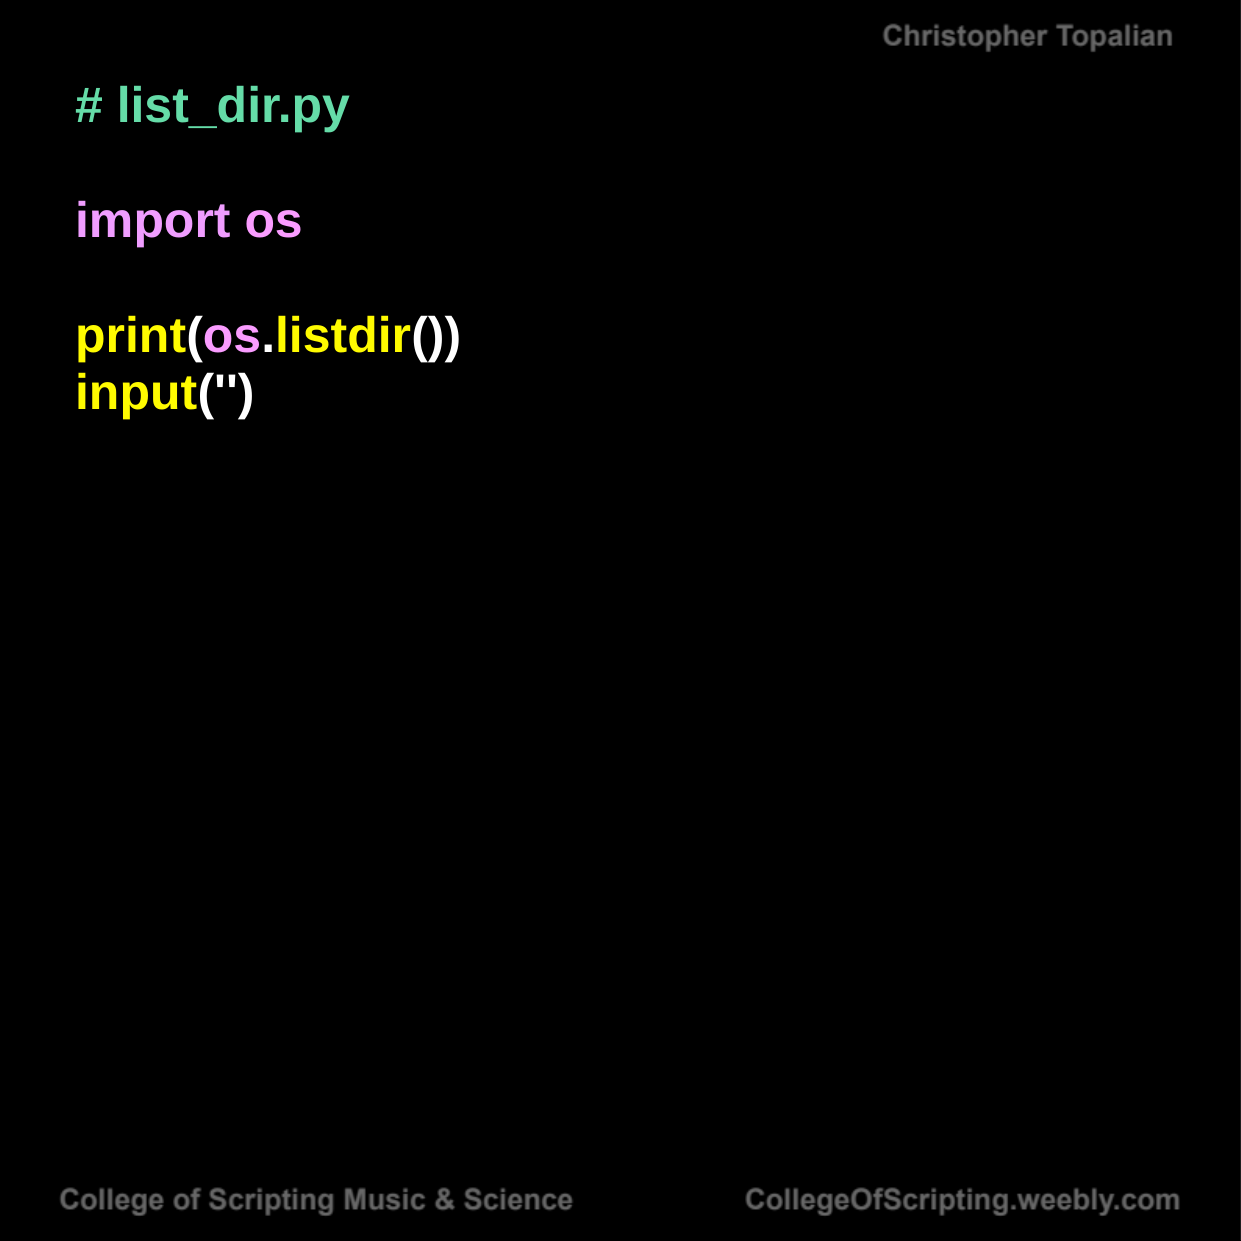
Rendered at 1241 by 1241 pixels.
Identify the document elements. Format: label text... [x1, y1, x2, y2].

text import os [75, 190, 1166, 247]
text input('') [75, 362, 1166, 420]
text print(os.listdir()) [75, 305, 1166, 362]
text # list_dir.py [75, 75, 1166, 132]
